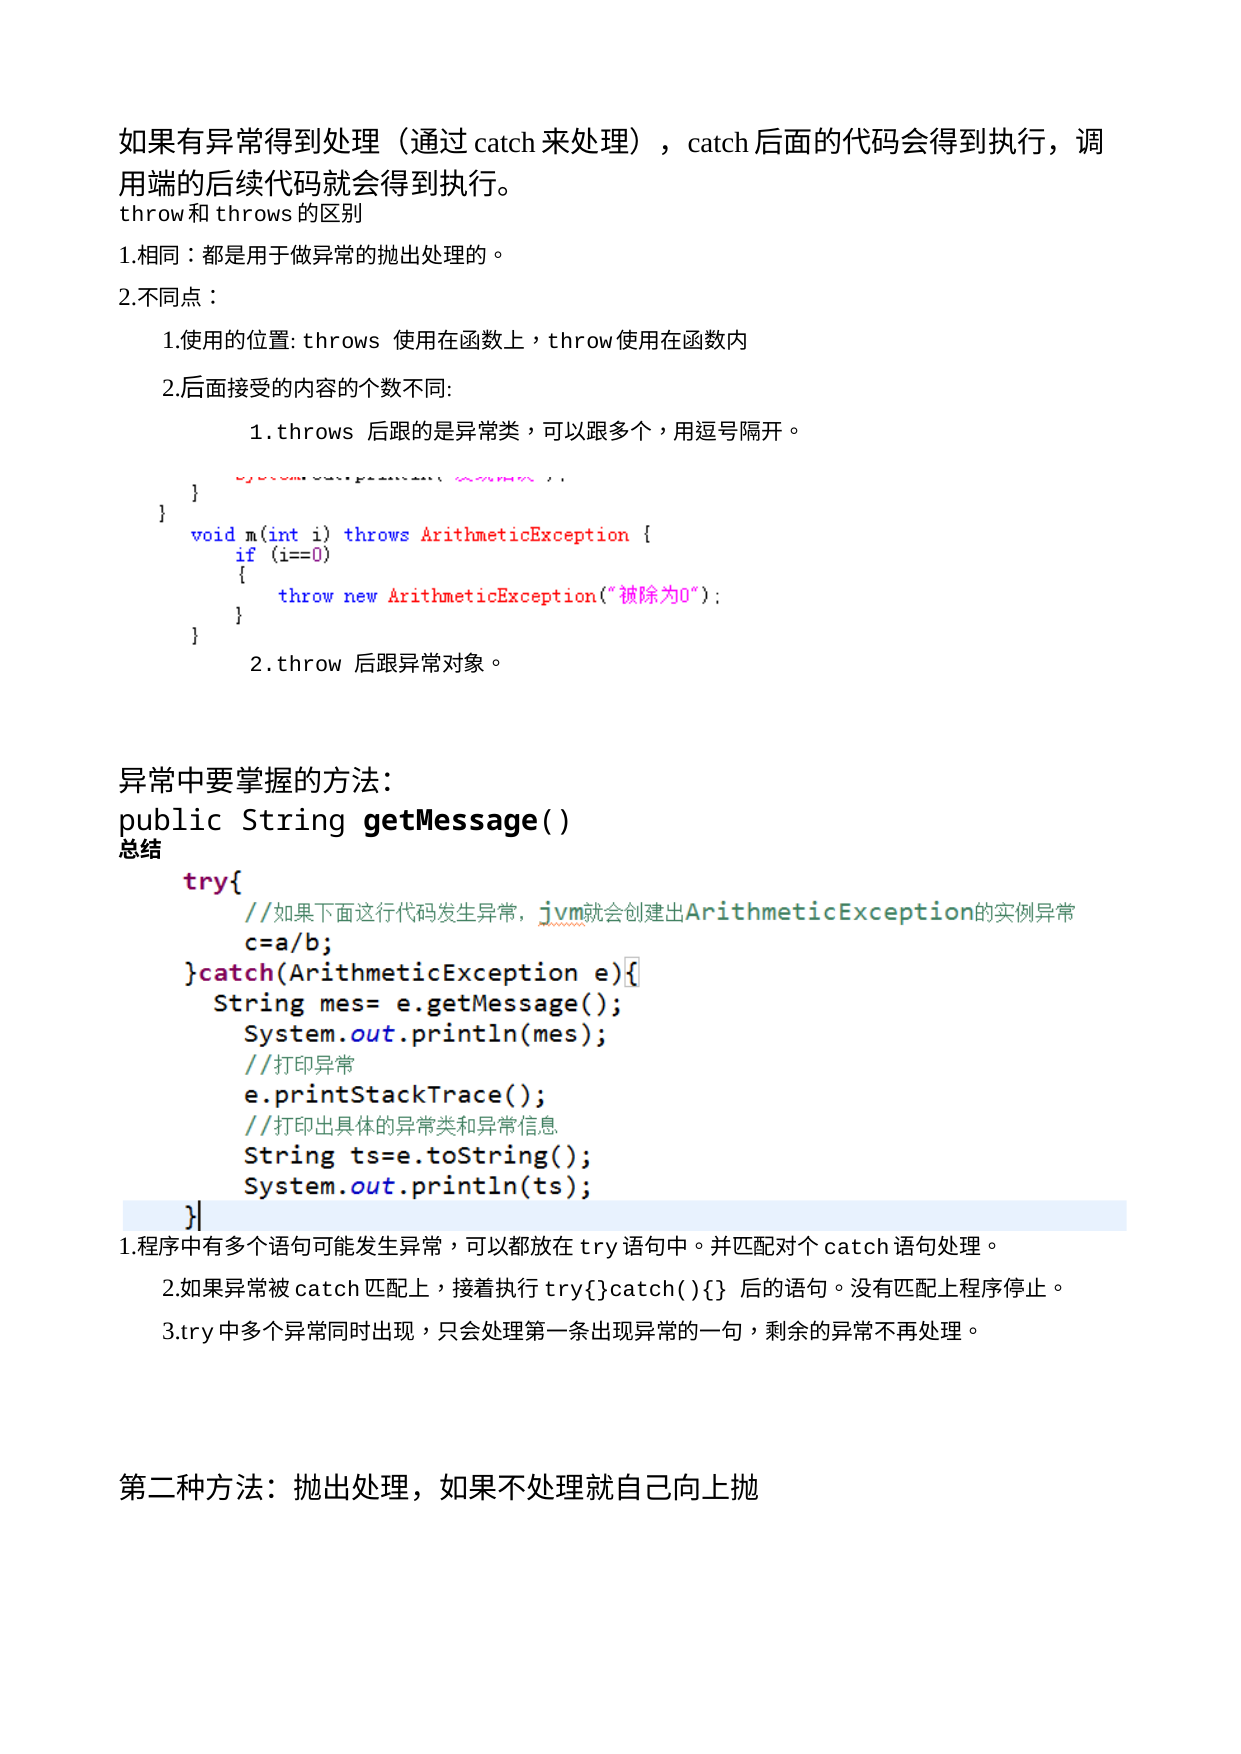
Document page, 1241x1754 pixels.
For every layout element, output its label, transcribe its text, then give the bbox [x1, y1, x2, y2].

text 如果有异常得到处理（通过catch来处理），catch后面的代码会得到执行，调用端的后续代码就会得到执行。 [118, 118, 1122, 203]
picture [122, 868, 1127, 1231]
text 2.后面接受的内容的个数不同: [162, 367, 1122, 403]
text 3.try中多个异常同时出现，只会处理第一条出现异常的一句，剩余的异常不再处理。 [162, 1316, 1122, 1346]
text throw和throws的区别 [118, 203, 1122, 227]
text 2.如果异常被catch匹配上，接着执行try{}catch(){} 后的语句。没有匹配上程序停止。 [162, 1273, 1122, 1303]
text 1.相同：都是用于做异常的抛出处理的。 [118, 240, 1122, 270]
text 第二种方法：抛出处理，如果不处理就自己向上抛 [118, 1465, 1122, 1507]
text 异常中要掌握的方法： [118, 757, 1122, 799]
text 1.throws 后跟的是异常类，可以跟多个，用逗号隔开。 [249, 416, 1122, 446]
text 1.程序中有多个语句可能发生异常，可以都放在try语句中。并匹配对个catch语句处理。 [118, 876, 1122, 1261]
text public String getMessage() [118, 799, 1122, 839]
text 总结 [118, 839, 1122, 864]
picture [143, 477, 1003, 648]
text 2.不同点： [118, 282, 1122, 312]
text 2.throw 后跟异常对象。 [249, 458, 1122, 677]
text 1.使用的位置: throws 使用在函数上，throw使用在函数内 [162, 325, 1122, 355]
